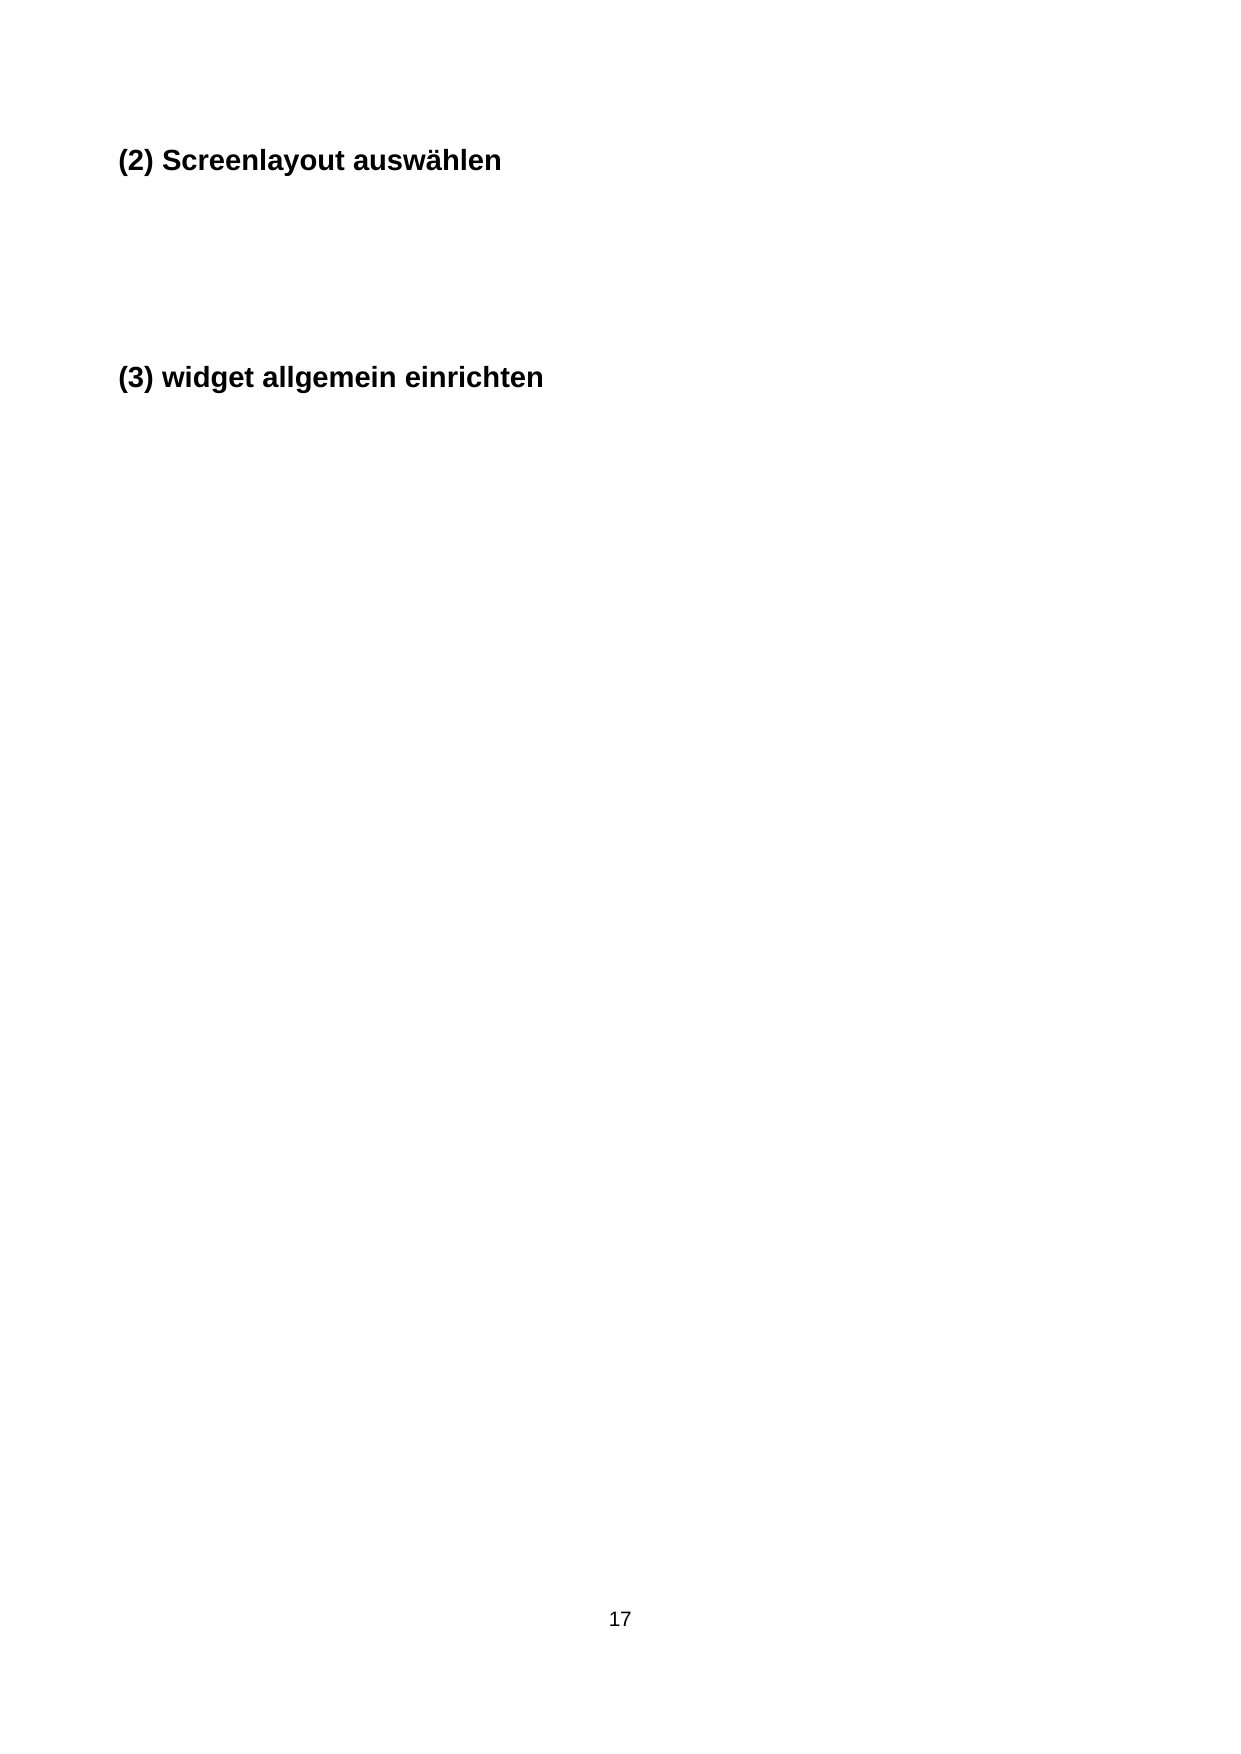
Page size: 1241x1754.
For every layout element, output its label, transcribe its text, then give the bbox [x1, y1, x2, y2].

subtitle (3) widget allgemein einrichten [118, 359, 1122, 393]
subtitle (2) Screenlayout auswählen [118, 143, 1122, 177]
